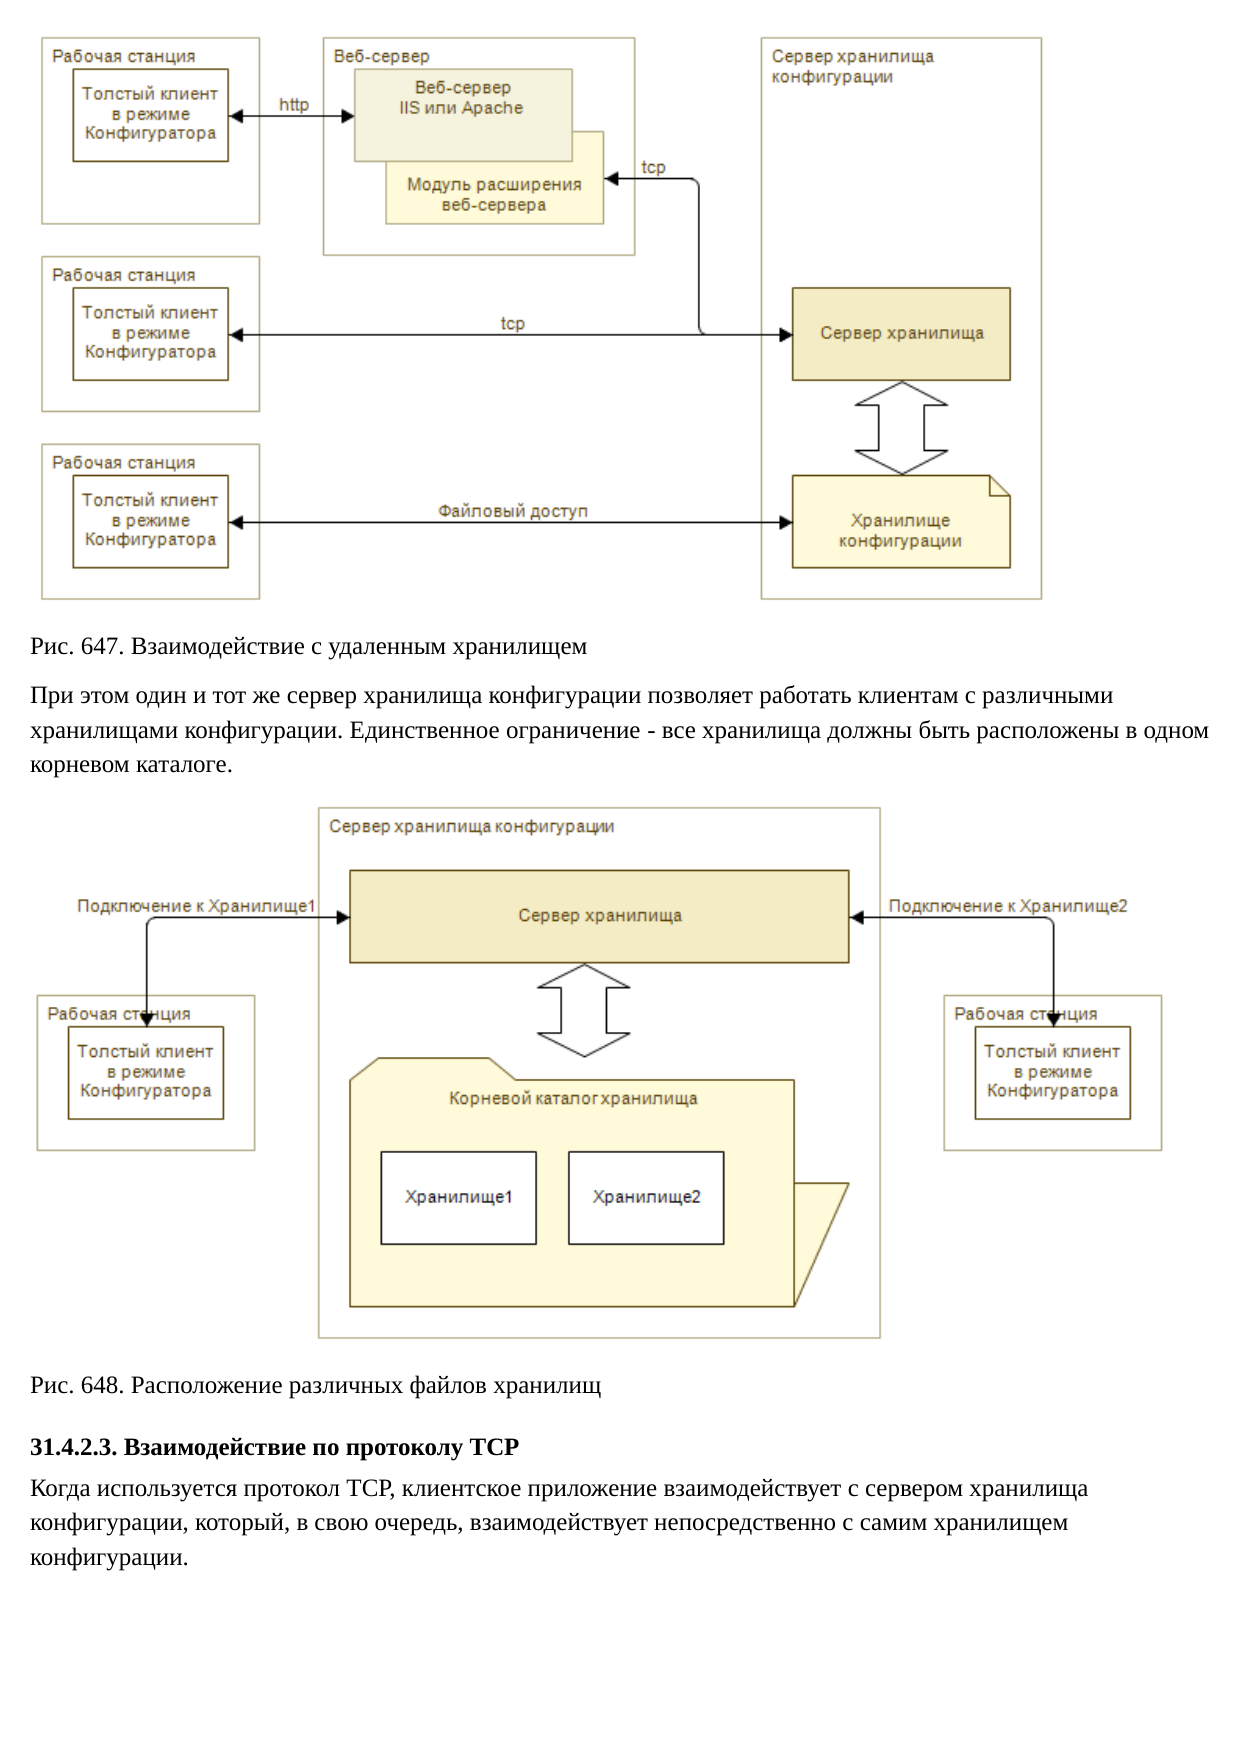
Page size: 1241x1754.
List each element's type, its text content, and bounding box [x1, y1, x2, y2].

picture [29, 28, 1055, 611]
subtitle 31.4.2.3. Взаимодействие по протоколу TCP [30, 1432, 1211, 1461]
text Рис. 648. Расположение различных файлов хранилищ [30, 1370, 1211, 1399]
text При этом один и тот же сервер хранилища конфигурации позволяет работать клиентам с различными хранилищами конфигурации. Единственное ограничение ‑ все хранилища должны быть расположены в одном корневом каталоге. [30, 680, 1211, 778]
text Рис. 647. Взаимодействие с удаленным хранилищем [30, 631, 1211, 660]
text Когда используется протокол TCP, клиентское приложение взаимодействует с сервером хранилища конфигурации, который, в свою очередь, взаимодействует непосредственно с самим хранилищем конфигурации. [30, 1473, 1211, 1571]
picture [29, 798, 1172, 1350]
